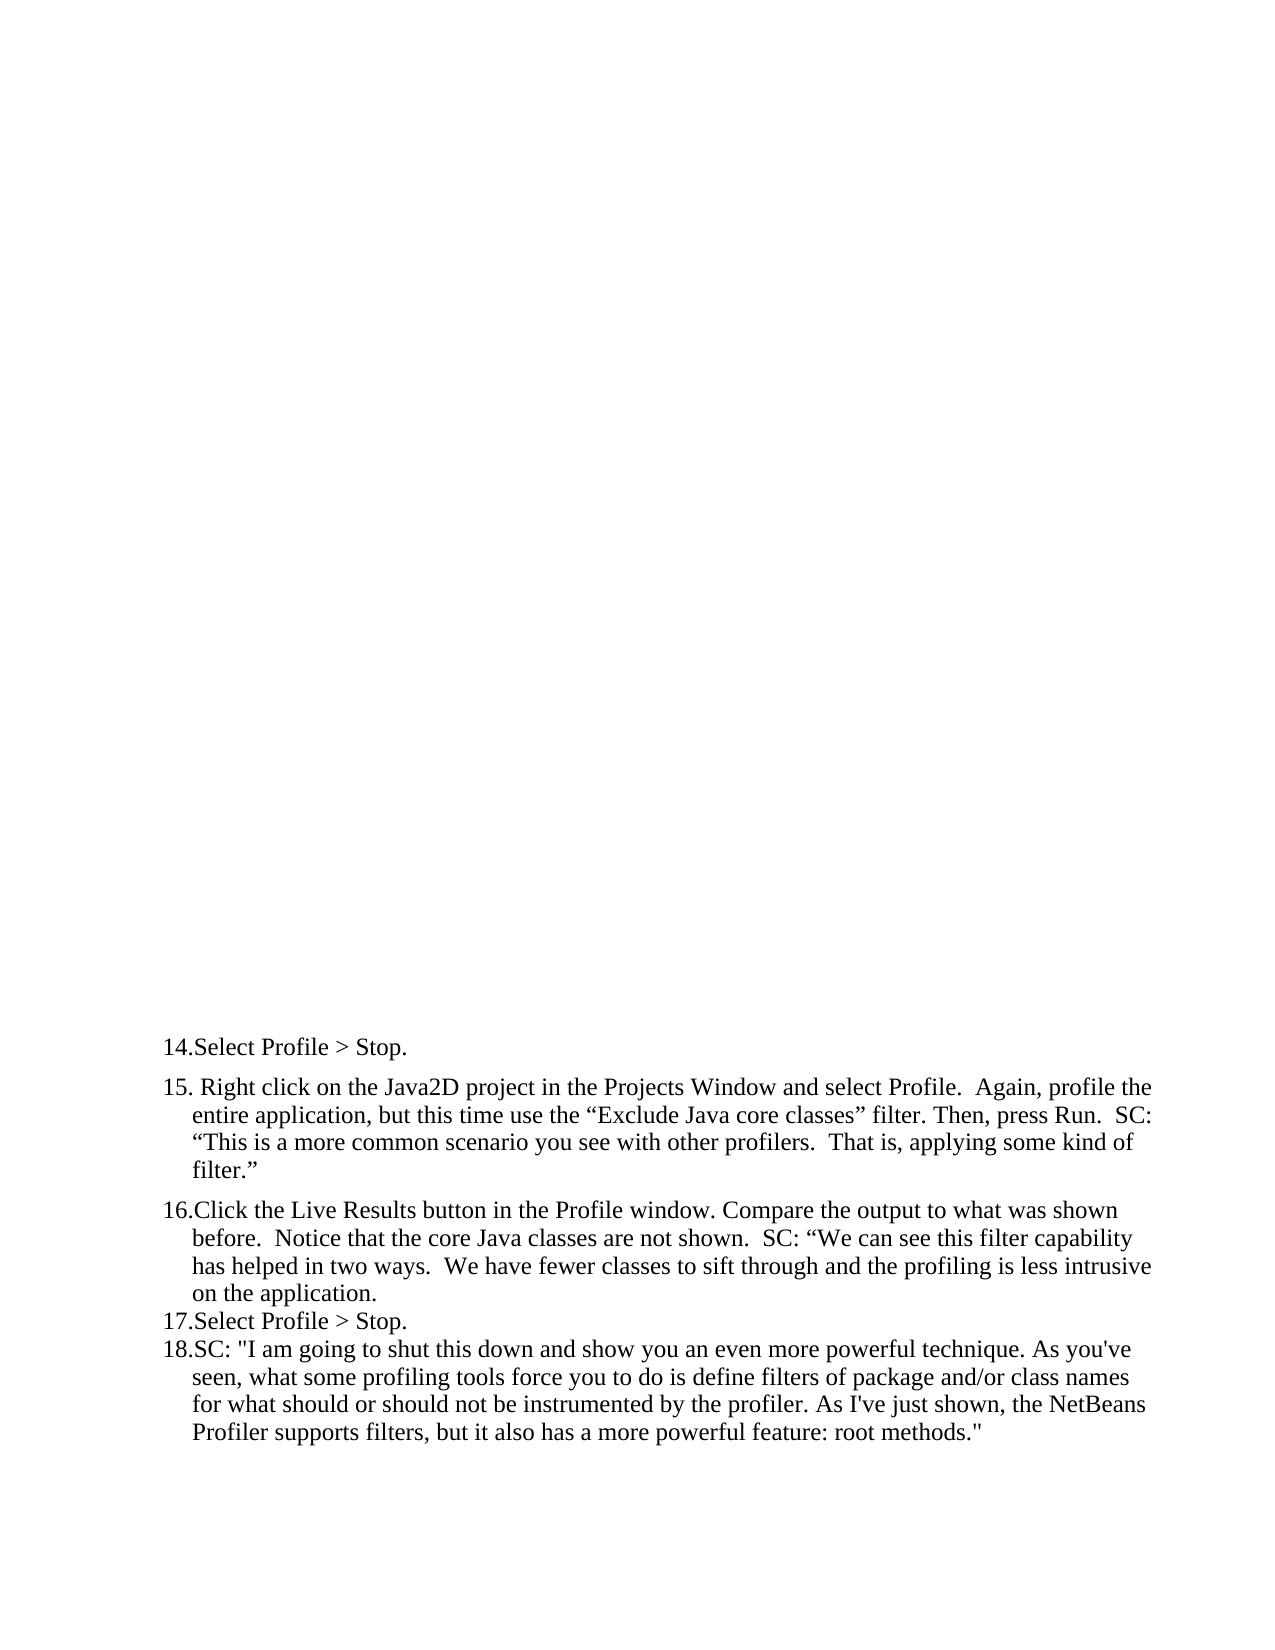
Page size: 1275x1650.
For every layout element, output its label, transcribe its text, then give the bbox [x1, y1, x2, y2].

list Click the Live Results button in the Profile window. Compare the output to what was shown before. Notice that the core Java classes are not shown. SC: “We can see this filter capability has helped in two ways. We have fewer classes to sift through and the profiling is less intrusive on the application. [162, 1196, 1157, 1307]
list [162, 118, 1157, 1033]
list SC: "I am going to shut this down and show you an even more powerful technique. As you've seen, what some profiling tools force you to do is define filters of package and/or class names for what should or should not be instrumented by the profiler. As I've just shown, the NetBeans Profiler supports filters, but it also has a more powerful feature: root methods." [162, 1335, 1157, 1446]
list Select Profile > Stop. [162, 1307, 1157, 1335]
list Select Profile > Stop. [162, 1033, 1157, 1061]
list Right click on the Java2D project in the Projects Window and select Profile. Again, profile the entire application, but this time use the “Exclude Java core classes” filter. Then, press Run. SC: “This is a more common scenario you see with other profilers. That is, applying some kind of filter.” [162, 1073, 1157, 1184]
